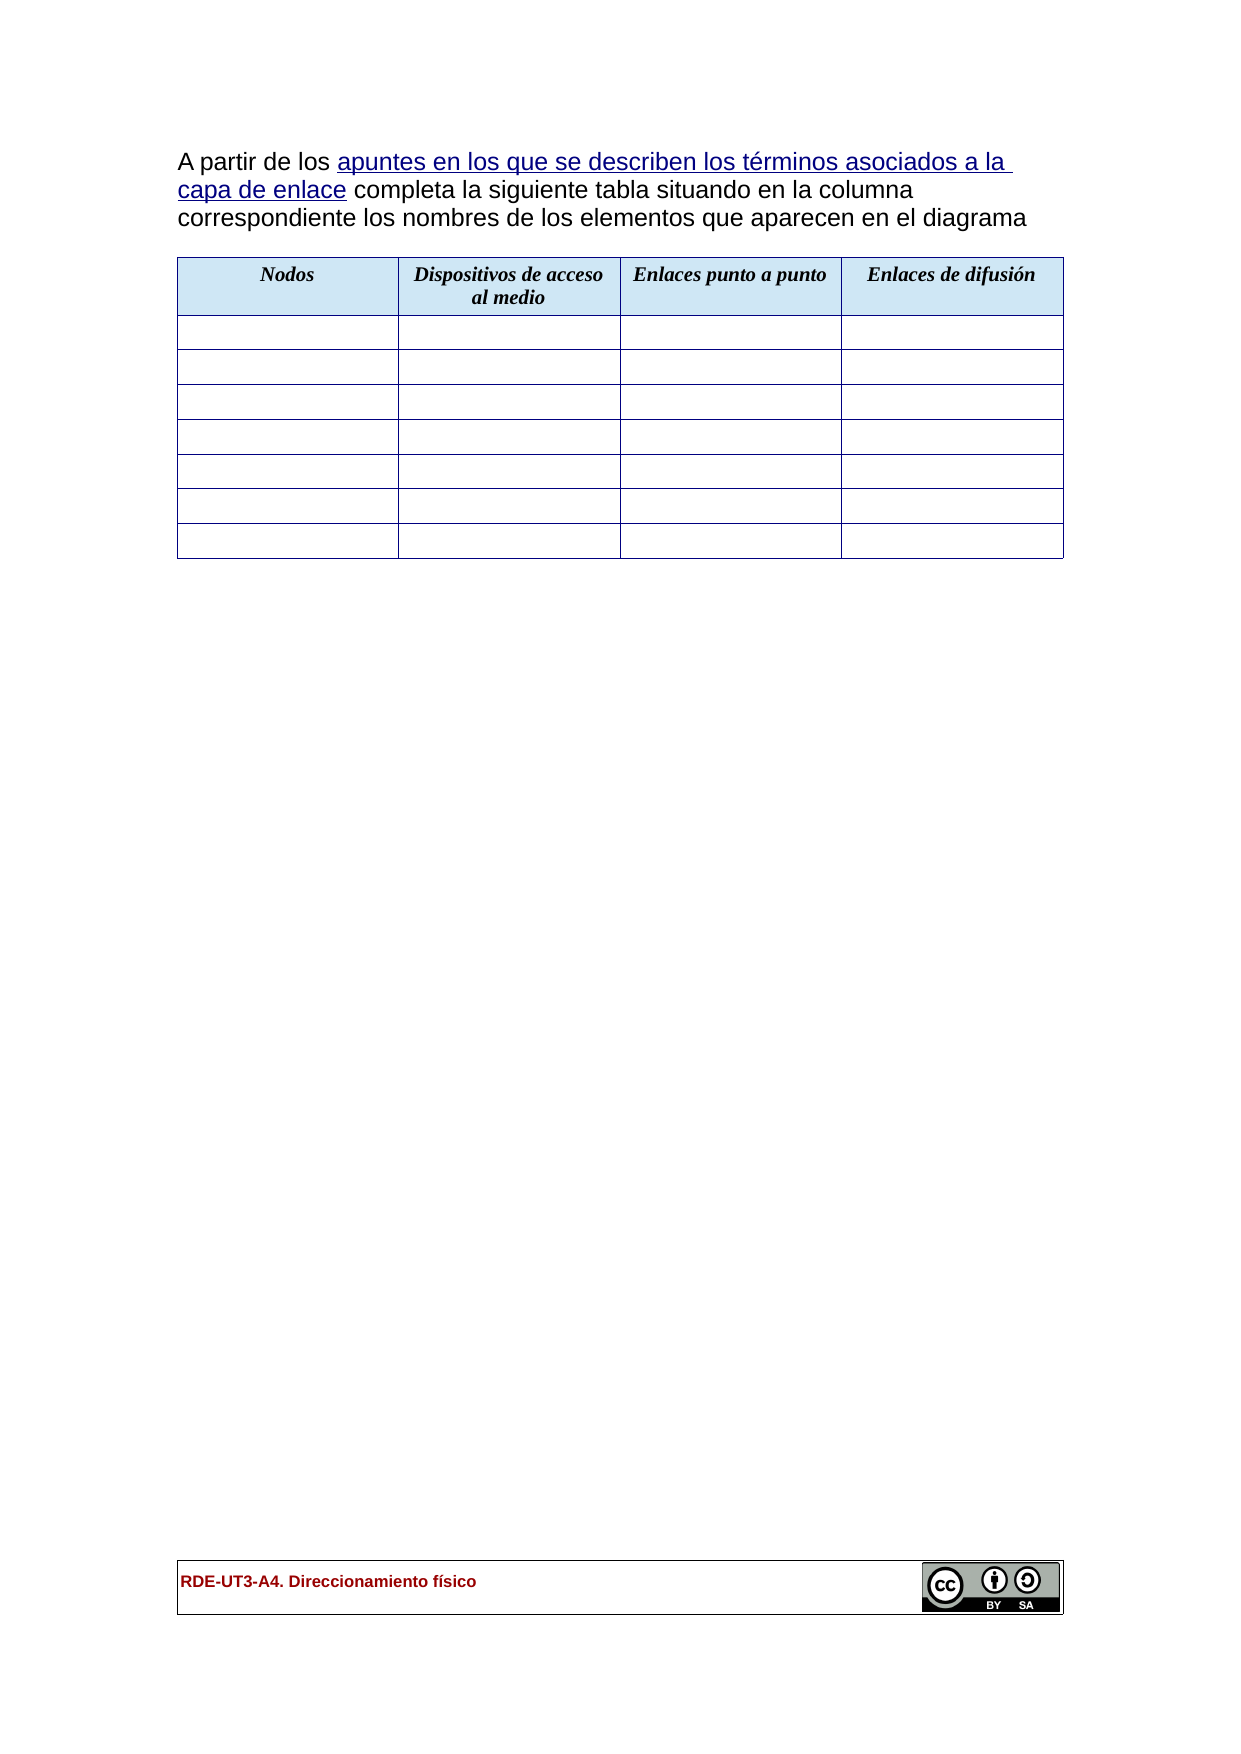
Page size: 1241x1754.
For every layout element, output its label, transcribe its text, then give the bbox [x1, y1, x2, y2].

table_cell [178, 524, 398, 557]
table_header Nodos [178, 258, 398, 315]
text A partir de los apuntes en los que se describen los términos asociados a la capa de enlace completa la siguiente tabla situando en la columna correspondiente los nombres de los elementos que aparecen en el diagrama [177, 148, 1063, 231]
table_cell [399, 489, 620, 523]
table_cell [621, 350, 841, 384]
table_cell [621, 385, 841, 419]
table_cell [178, 455, 398, 488]
table_cell [399, 316, 620, 349]
table_header Enlaces de difusión [842, 258, 1063, 315]
table_cell [842, 420, 1063, 453]
table_cell [621, 420, 841, 453]
table_cell [621, 455, 841, 488]
table_cell [842, 455, 1063, 488]
table_cell [178, 489, 398, 523]
table_cell [842, 316, 1063, 349]
table_cell [399, 350, 620, 384]
table_cell [399, 420, 620, 453]
table_cell [621, 316, 841, 349]
table_cell [178, 385, 398, 419]
table_cell [621, 524, 841, 557]
table_header Dispositivos de acceso al medio [399, 258, 620, 315]
table_header Enlaces punto a punto [621, 258, 841, 315]
table_cell [178, 420, 398, 453]
table_cell [842, 350, 1063, 384]
table_cell [399, 455, 620, 488]
table_cell [178, 350, 398, 384]
table_cell [842, 385, 1063, 419]
table_cell [842, 524, 1063, 557]
picture [922, 1562, 1060, 1612]
table_cell [399, 524, 620, 557]
table_cell [842, 489, 1063, 523]
table_cell [399, 385, 620, 419]
table_cell [621, 489, 841, 523]
table_cell [178, 316, 398, 349]
